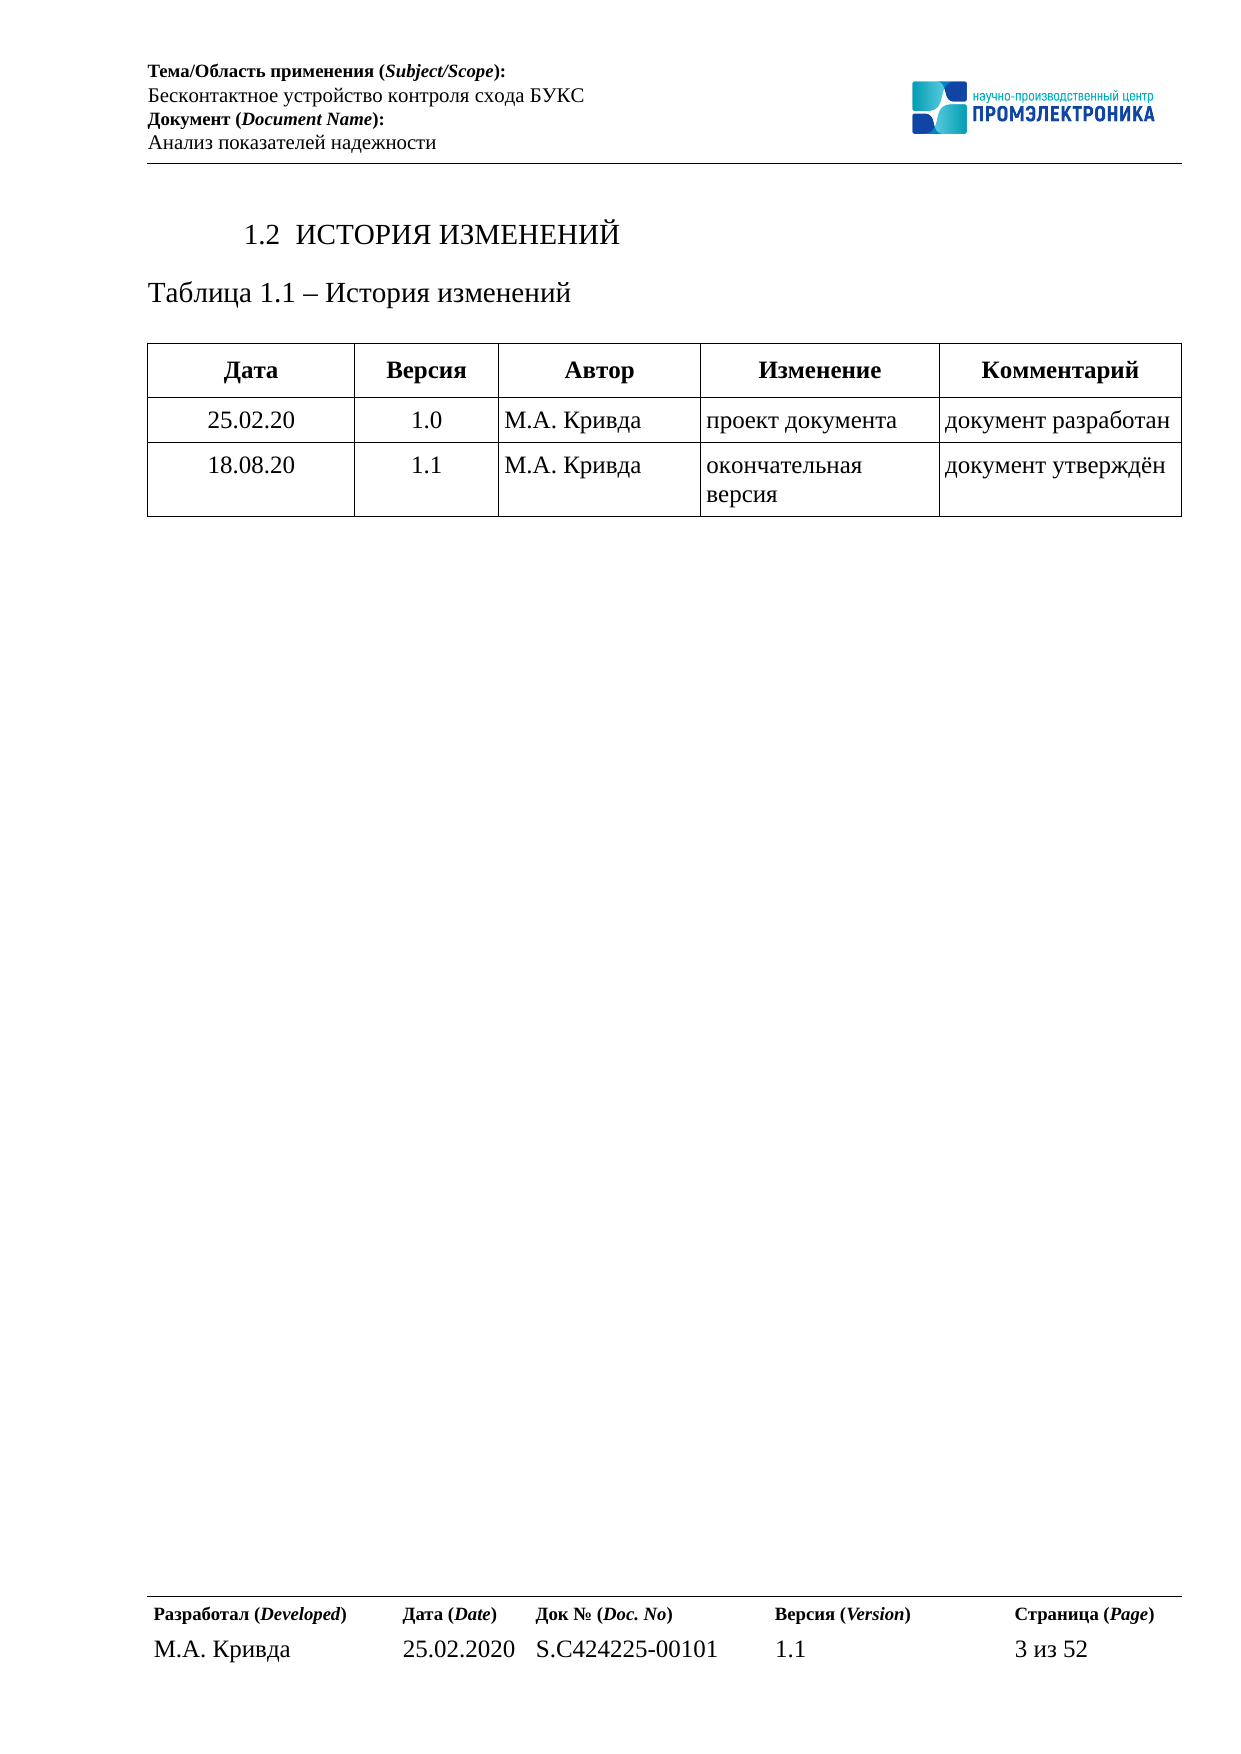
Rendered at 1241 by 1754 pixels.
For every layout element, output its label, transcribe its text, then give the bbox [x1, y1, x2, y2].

table_cell М.А. Кривда [499, 398, 700, 442]
table_cell 18.08.20 [148, 443, 354, 516]
subtitle История изменений [148, 217, 1181, 251]
table_cell документ утверждён [940, 443, 1181, 516]
table_cell окончательная версия [701, 443, 939, 516]
table_cell проект документа [701, 398, 939, 442]
table_cell 1.1 [355, 443, 498, 516]
table_header Версия [355, 344, 498, 396]
picture [885, 53, 1182, 162]
table_header Дата [148, 344, 354, 396]
table_cell 1.0 [355, 398, 498, 442]
table_cell 25.02.20 [148, 398, 354, 442]
table_header Комментарий [940, 344, 1181, 396]
table_header Изменение [701, 344, 939, 396]
table_cell М.А. Кривда [499, 443, 700, 516]
table_header Автор [499, 344, 700, 396]
table_cell документ разработан [940, 398, 1181, 442]
